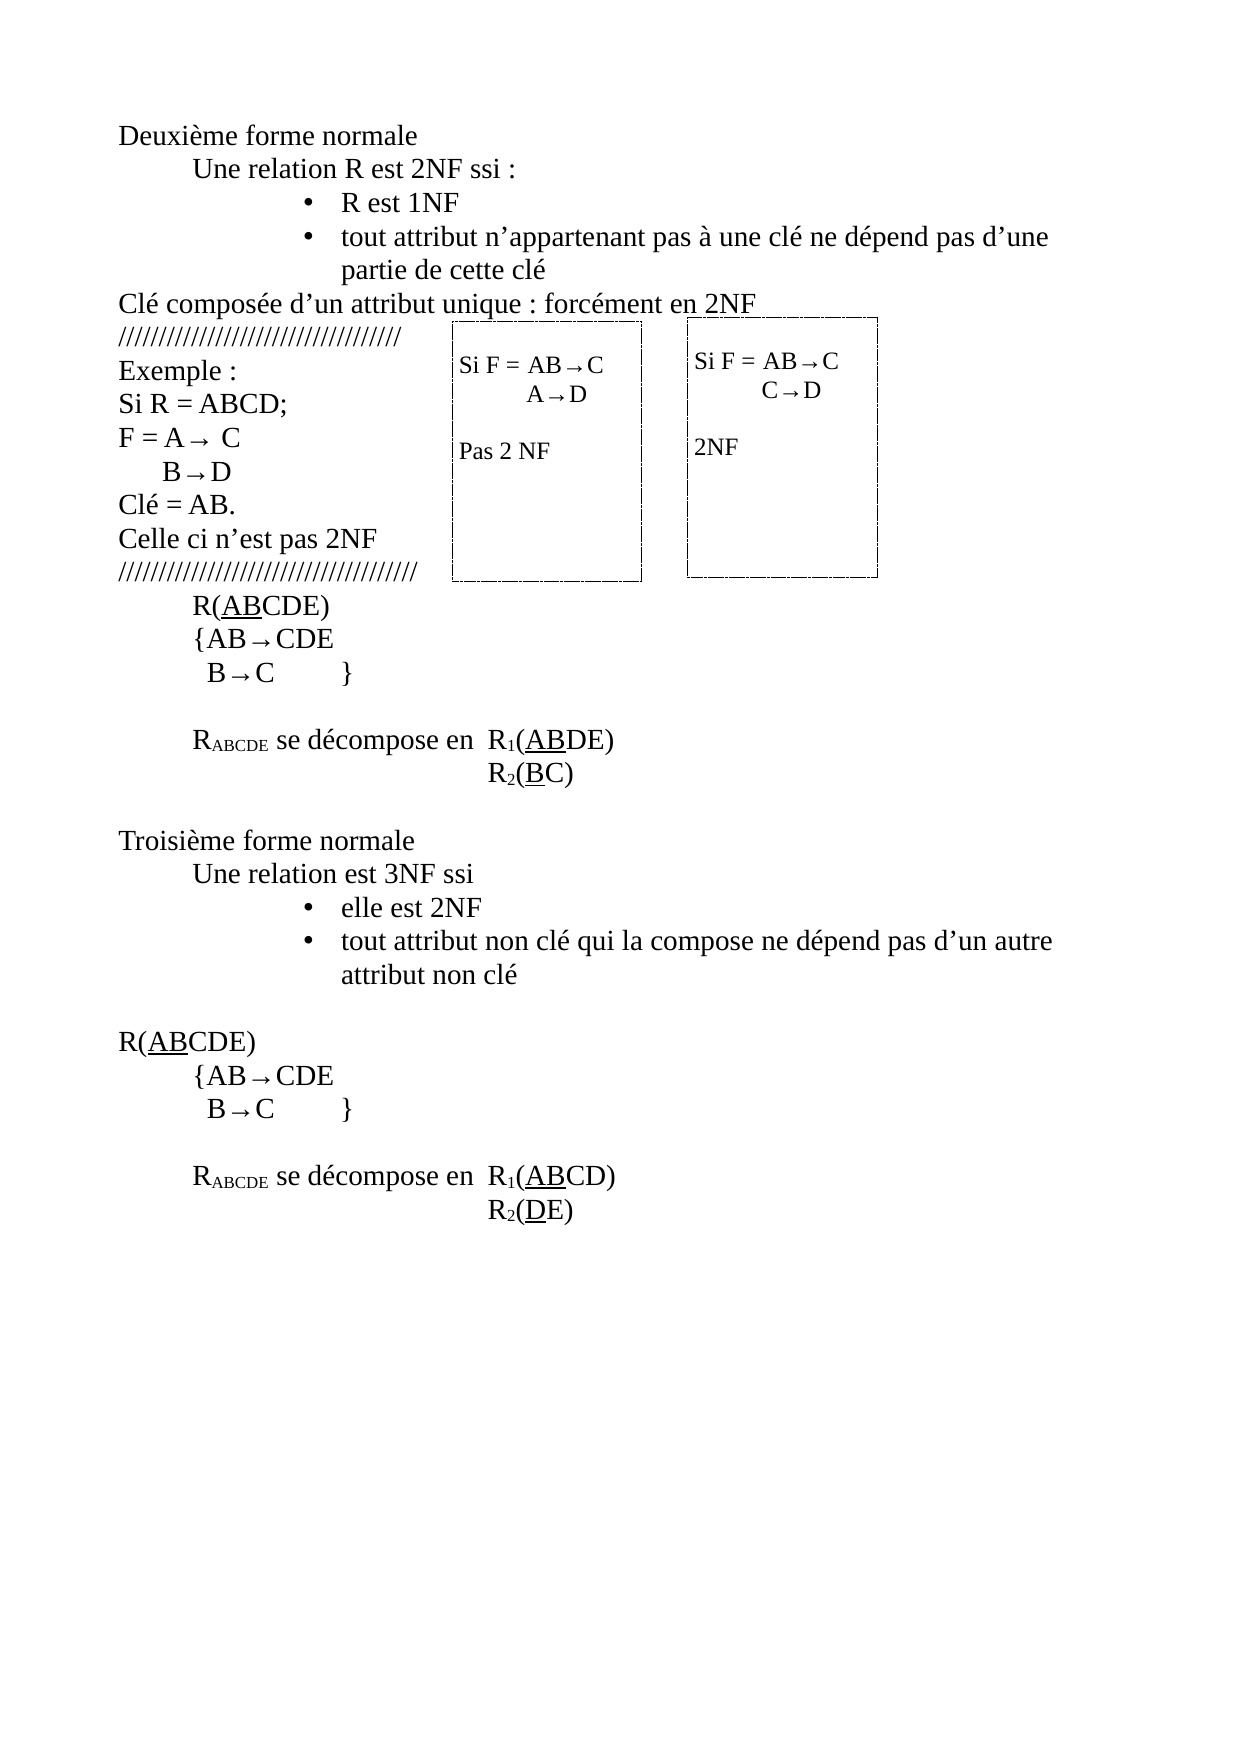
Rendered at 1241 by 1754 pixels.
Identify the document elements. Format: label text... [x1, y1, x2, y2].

text Une relation est 3NF ssi [118, 856, 1122, 890]
list tout attribut non clé qui la compose ne dépend pas d’un autre attribut non clé [303, 923, 1122, 991]
text R(ABCDE) [118, 588, 1122, 621]
text Celle ci n’est pas 2NF [118, 521, 1122, 554]
list elle est 2NF [303, 890, 1122, 923]
list tout attribut n’appartenant pas à une clé ne dépend pas d’une partie de cette clé [303, 219, 1122, 286]
text F = A→ C [118, 420, 1122, 454]
text {AB→CDE [118, 1058, 1122, 1091]
text Clé composée d’un attribut unique : forcément en 2NF [118, 286, 1122, 319]
text R2(BC) [118, 756, 1122, 789]
text Si R = ABCD; [118, 387, 1122, 420]
text ///////////////////////////////////// [118, 554, 1122, 588]
text RABCDE se décompose en R1(ABDE) [118, 722, 1122, 756]
text B→D [118, 454, 1122, 487]
text Clé = AB. [118, 487, 1122, 521]
text Exemple : [118, 353, 1122, 387]
list R est 1NF [303, 185, 1122, 219]
text R(ABCDE) [118, 1024, 1122, 1058]
text B→C } [118, 1091, 1122, 1125]
text Deuxième forme normale [118, 118, 1122, 152]
text /////////////////////////////////// [118, 319, 1122, 353]
text B→C } [118, 655, 1122, 688]
text RABCDE se décompose en R1(ABCD) [118, 1158, 1122, 1192]
text {AB→CDE [118, 621, 1122, 655]
text Troisième forme normale [118, 823, 1122, 856]
text R2(DE) [118, 1192, 1122, 1225]
text Une relation R est 2NF ssi : [118, 152, 1122, 185]
